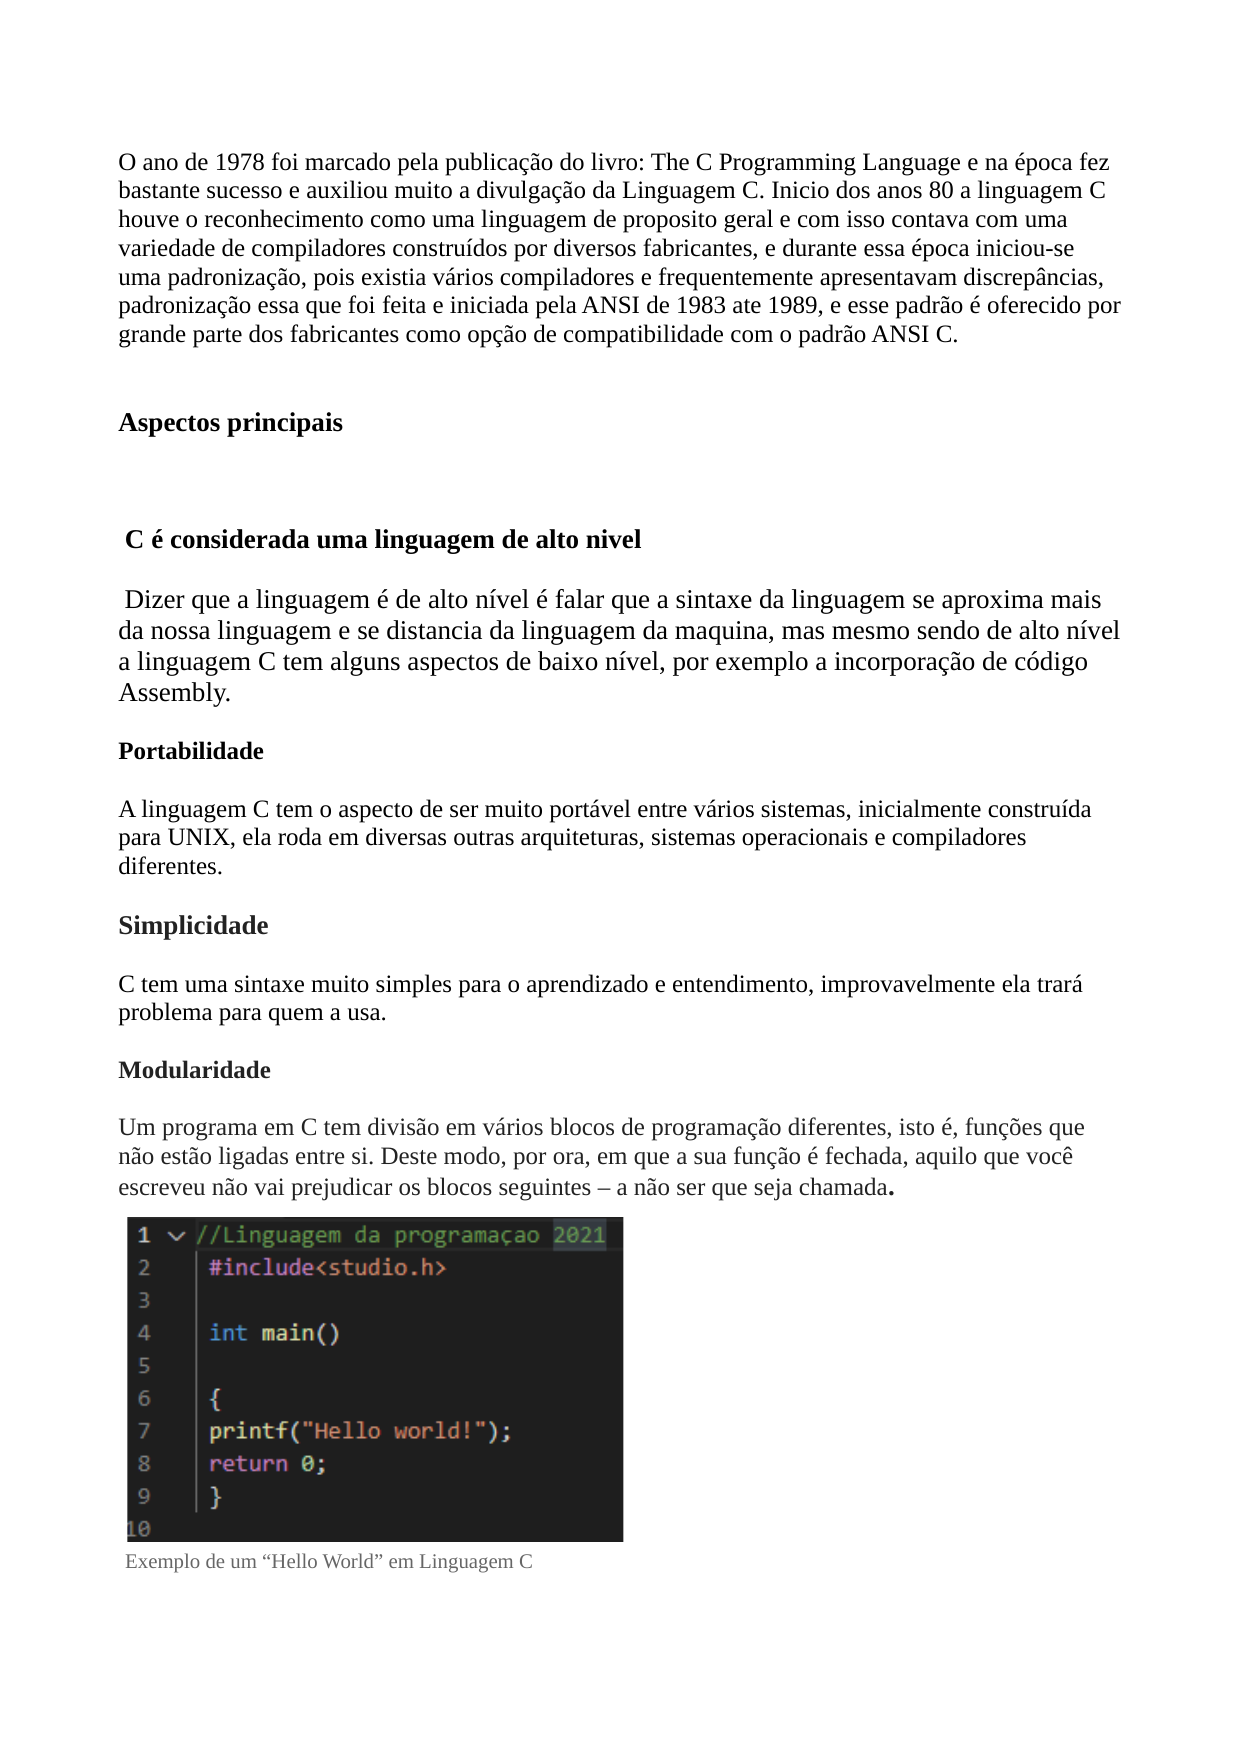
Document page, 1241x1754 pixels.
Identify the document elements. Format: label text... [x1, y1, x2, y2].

text Exemplo de um “Hello World” em Linguagem C [118, 1544, 1122, 1575]
text C é considerada uma linguagem de alto nivel [118, 523, 1122, 554]
text A linguagem C tem o aspecto de ser muito portável entre vários sistemas, inicialmente construída para UNIX, ela roda em diversas outras arquiteturas, sistemas operacionais e compiladores diferentes. [118, 794, 1122, 880]
text Simplicidade [118, 909, 1122, 940]
picture [127, 1217, 624, 1542]
text Portabilidade [118, 736, 1122, 765]
text C tem uma sintaxe muito simples para o aprendizado e entendimento, improvavelmente ela trará problema para quem a usa. [118, 969, 1122, 1026]
text Modularidade [118, 1055, 1122, 1084]
text O ano de 1978 foi marcado pela publicação do livro: The C Programming Language e na época fez bastante sucesso e auxiliou muito a divulgação da Linguagem C. Inicio dos anos 80 a linguagem C houve o reconhecimento como uma linguagem de proposito geral e com isso contava com uma variedade de compiladores construídos por diversos fabricantes, e durante essa época iniciou-se uma padronização, pois existia vários compiladores e frequentemente apresentavam discrepâncias, padronização essa que foi feita e iniciada pela ANSI de 1983 ate 1989, e esse padrão é oferecido por grande parte dos fabricantes como opção de compatibilidade com o padrão ANSI C. [118, 147, 1122, 348]
text Aspectos principais [118, 406, 1122, 437]
text Dizer que a linguagem é de alto nível é falar que a sintaxe da linguagem se aproxima mais da nossa linguagem e se distancia da linguagem da maquina, mas mesmo sendo de alto nível a linguagem C tem alguns aspectos de baixo nível, por exemplo a incorporação de código Assembly. [118, 583, 1122, 707]
text Um programa em C tem divisão em vários blocos de programação diferentes, isto é, funções que não estão ligadas entre si. Deste modo, por ora, em que a sua função é fechada, aquilo que você escreveu não vai prejudicar os blocos seguintes – a não ser que seja chamada. [118, 1112, 1122, 1201]
